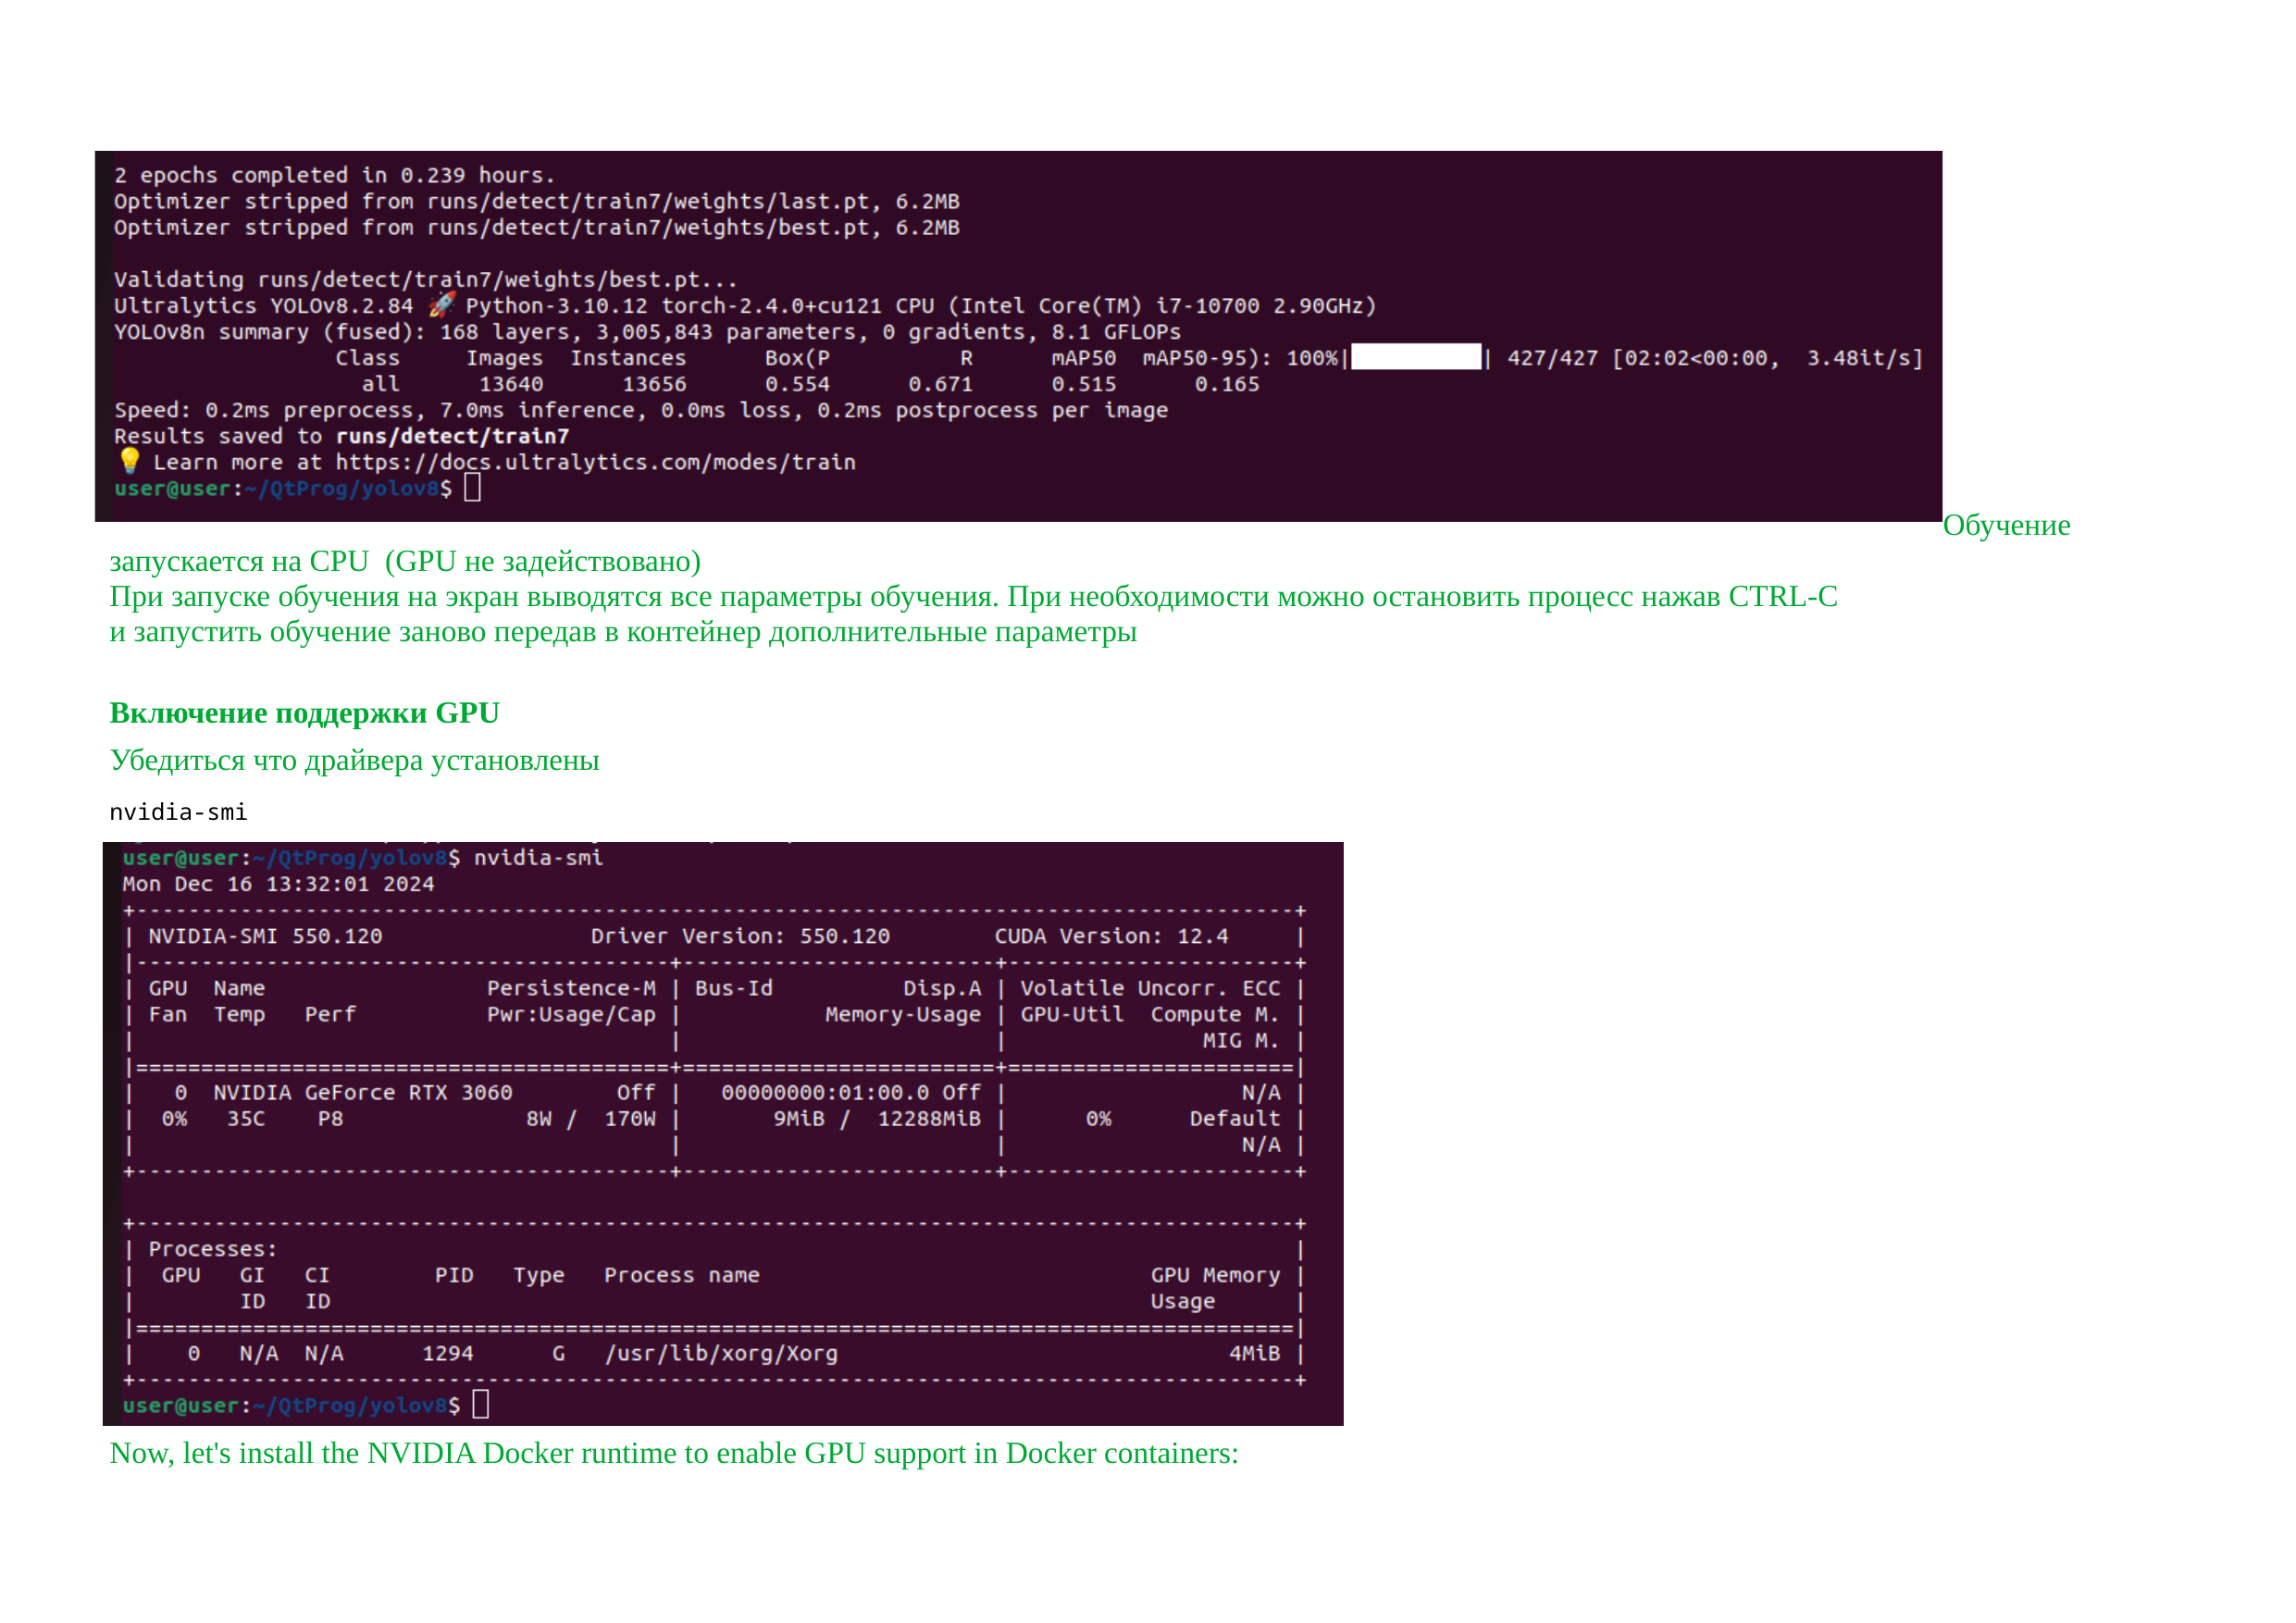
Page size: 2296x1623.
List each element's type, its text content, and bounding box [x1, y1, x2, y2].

text Now, let's install the NVIDIA Docker runtime to enable GPU support in Docker containers: [109, 1434, 2186, 1469]
text При запуске обучения на экран выводятся все параметры обучения. При необходимости можно остановить процесс нажав CTRL-C [109, 577, 2186, 613]
subtitle Включение поддержки GPU [109, 694, 2186, 729]
picture [103, 842, 1344, 1426]
text nvidia-smi [109, 795, 2186, 827]
picture [94, 151, 1943, 522]
text Убедиться что драйвера установлены [109, 741, 2186, 776]
text и запустить обучение заново передав в контейнер дополнительные параметры [109, 613, 2186, 649]
text Обучение запускается на CPU (GPU не задействовано) [109, 507, 2186, 577]
